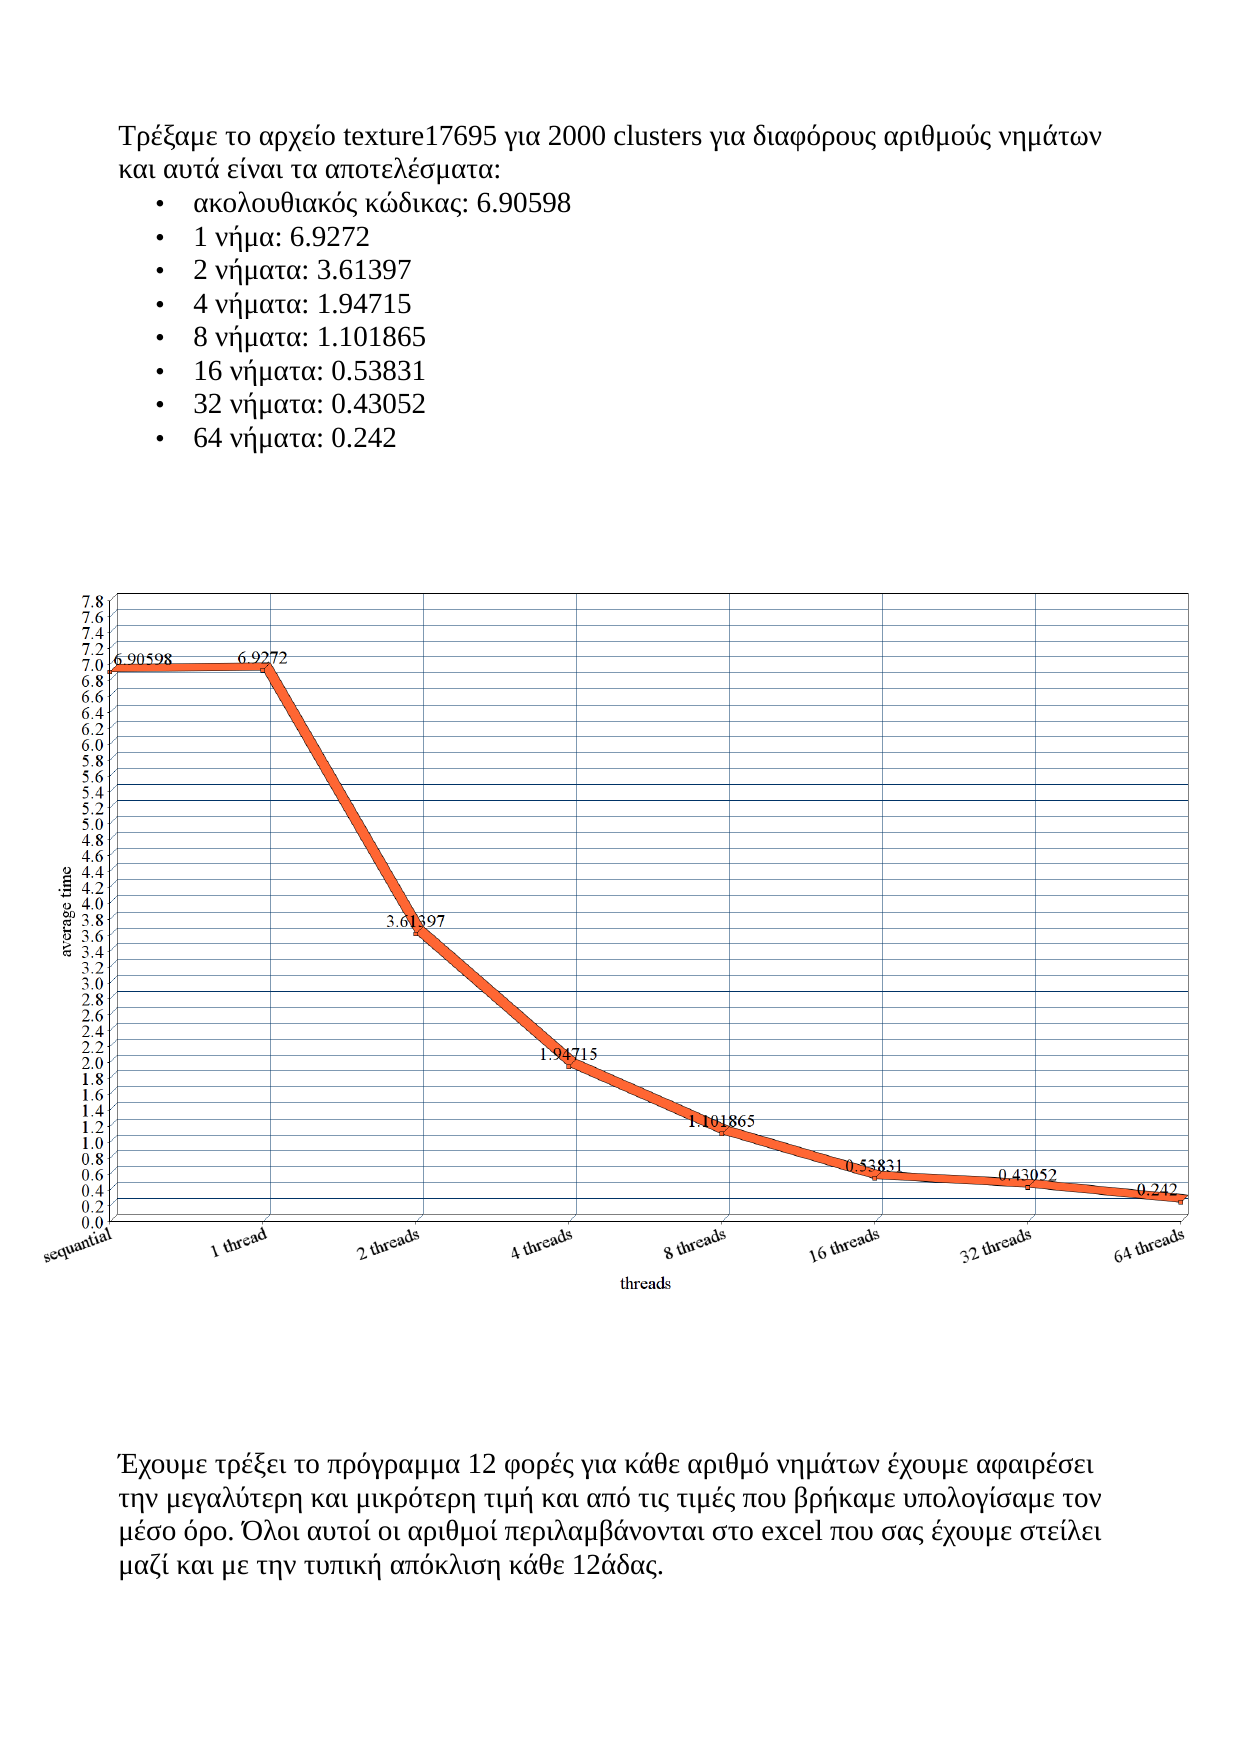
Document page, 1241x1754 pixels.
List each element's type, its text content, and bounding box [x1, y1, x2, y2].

text Έχουμε τρέξει το πρόγραμμα 12 φορές για κάθε αριθμό νημάτων έχουμε αφαιρέσει την μεγαλύτερη και μικρότερη τιμή και από τις τιμές που βρήκαμε υπολογίσαμε τον μέσο όρο. Όλοι αυτοί οι αριθμοί περιλαμβάνονται στο excel που σας έχουμε στείλει μαζί και με την τυπική απόκλιση κάθε 12άδας. [118, 1446, 1122, 1580]
list 1 νήμα: 6.9272 [156, 219, 1122, 252]
list 4 νήματα: 1.94715 [156, 286, 1122, 319]
list 64 νήματα: 0.242 [156, 420, 1122, 453]
list 32 νήματα: 0.43052 [156, 386, 1122, 420]
text Τρέξαμε το αρχείο texture17695 για 2000 clusters για διαφόρους αριθμούς νημάτων και αυτά είναι τα αποτελέσματα: [118, 118, 1122, 185]
list ακολουθιακός κώδικας: 6.90598 [156, 185, 1122, 219]
picture [0, 467, 1241, 1380]
list 16 νήματα: 0.53831 [156, 353, 1122, 386]
list 8 νήματα: 1.101865 [156, 319, 1122, 353]
list 2 νήματα: 3.61397 [156, 252, 1122, 286]
